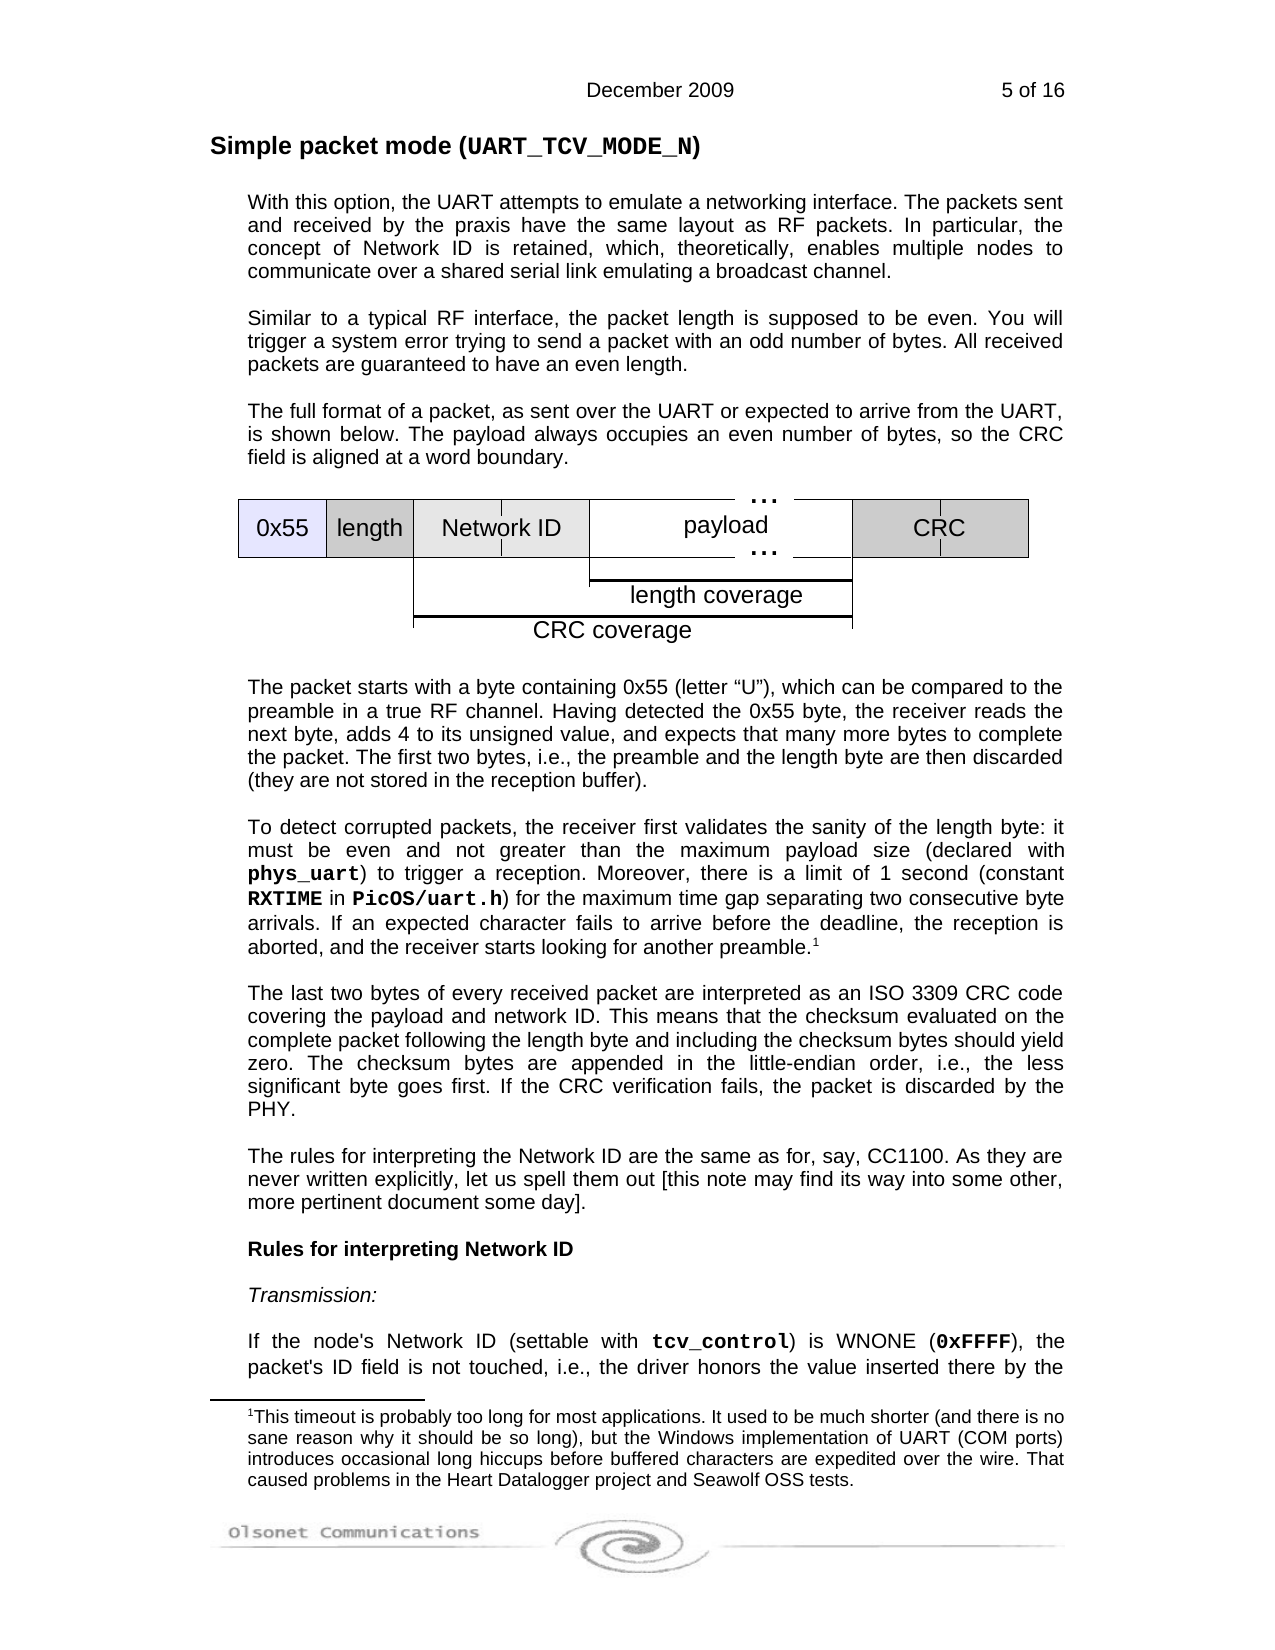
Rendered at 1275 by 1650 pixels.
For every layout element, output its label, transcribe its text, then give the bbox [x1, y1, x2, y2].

text The rules for interpreting the Network ID are the same as for, say, CC1100. As they are never written explicitly, let us spell them out [this note may find its way into some other, more pertinent document some day]. [247, 1144, 1065, 1214]
text The full format of a packet, as sent over the UART or expected to arrive from the UART, is shown below. The payload always occupies an even number of bytes, so the CRC field is aligned at a word boundary. [247, 399, 1065, 469]
text Transmission: [247, 1284, 1065, 1307]
subtitle Simple packet mode (UART_TCV_MODE_N) [210, 132, 1065, 162]
text To detect corrupted packets, the receiver first validates the sanity of the length byte: it must be even and not greater than the maximum payload size (declared with phys_uart) to trigger a reception. Moreover, there is a limit of 1 second (constant RXTIME in PicOS/uart.h) for the maximum time gap separating two consecutive byte arrivals. If an expected character fails to arrive before the deadline, the reception is aborted, and the receiver starts looking for another preamble. [247, 815, 1065, 958]
text This timeout is probably too long for most applications. It used to be much shorter (and there is no sane reason why it should be so long), but the Windows implementation of UART (COM ports) introduces occasional long hiccups before buffered characters are expedited over the wire. That caused problems in the Heart Datalogger project and Seawolf OSS tests. [247, 1406, 1065, 1490]
picture [210, 1504, 1065, 1596]
text Similar to a typical RF interface, the packet length is supposed to be even. You will trigger a system error trying to send a packet with an odd number of bytes. All received packets are guaranteed to have an even length. [247, 306, 1065, 376]
text With this option, the UART attempts to emulate a networking interface. The packets sent and received by the praxis have the same layout as RF packets. In particular, the concept of Network ID is retained, which, theoretically, enables multiple nodes to communicate over a shared serial link emulating a broadcast channel. [247, 190, 1065, 283]
text The packet starts with a byte containing 0x55 (letter “U”), which can be compared to the preamble in a true RF channel. Having detected the 0x55 byte, the receiver reads the next byte, adds 4 to its unsigned value, and expects that many more bytes to complete the packet. The first two bytes, i.e., the preamble and the length byte are then discarded (they are not stored in the reception buffer). [247, 676, 1065, 792]
subtitle Rules for interpreting Network ID [247, 1237, 1065, 1260]
text The last two bytes of every received packet are interpreted as an ISO 3309 CRC code covering the payload and network ID. This means that the checksum evaluated on the complete packet following the length byte and including the checksum bytes should yield zero. The checksum bytes are appended in the little-endian order, i.e., the less significant byte goes first. If the CRC verification fails, the packet is discarded by the PHY. [247, 982, 1065, 1121]
text If the node's Network ID (settable with tcv_control) is WNONE (0xFFFF), the packet's ID field is not touched, i.e., the driver honors the value inserted there by the [247, 1330, 1065, 1378]
